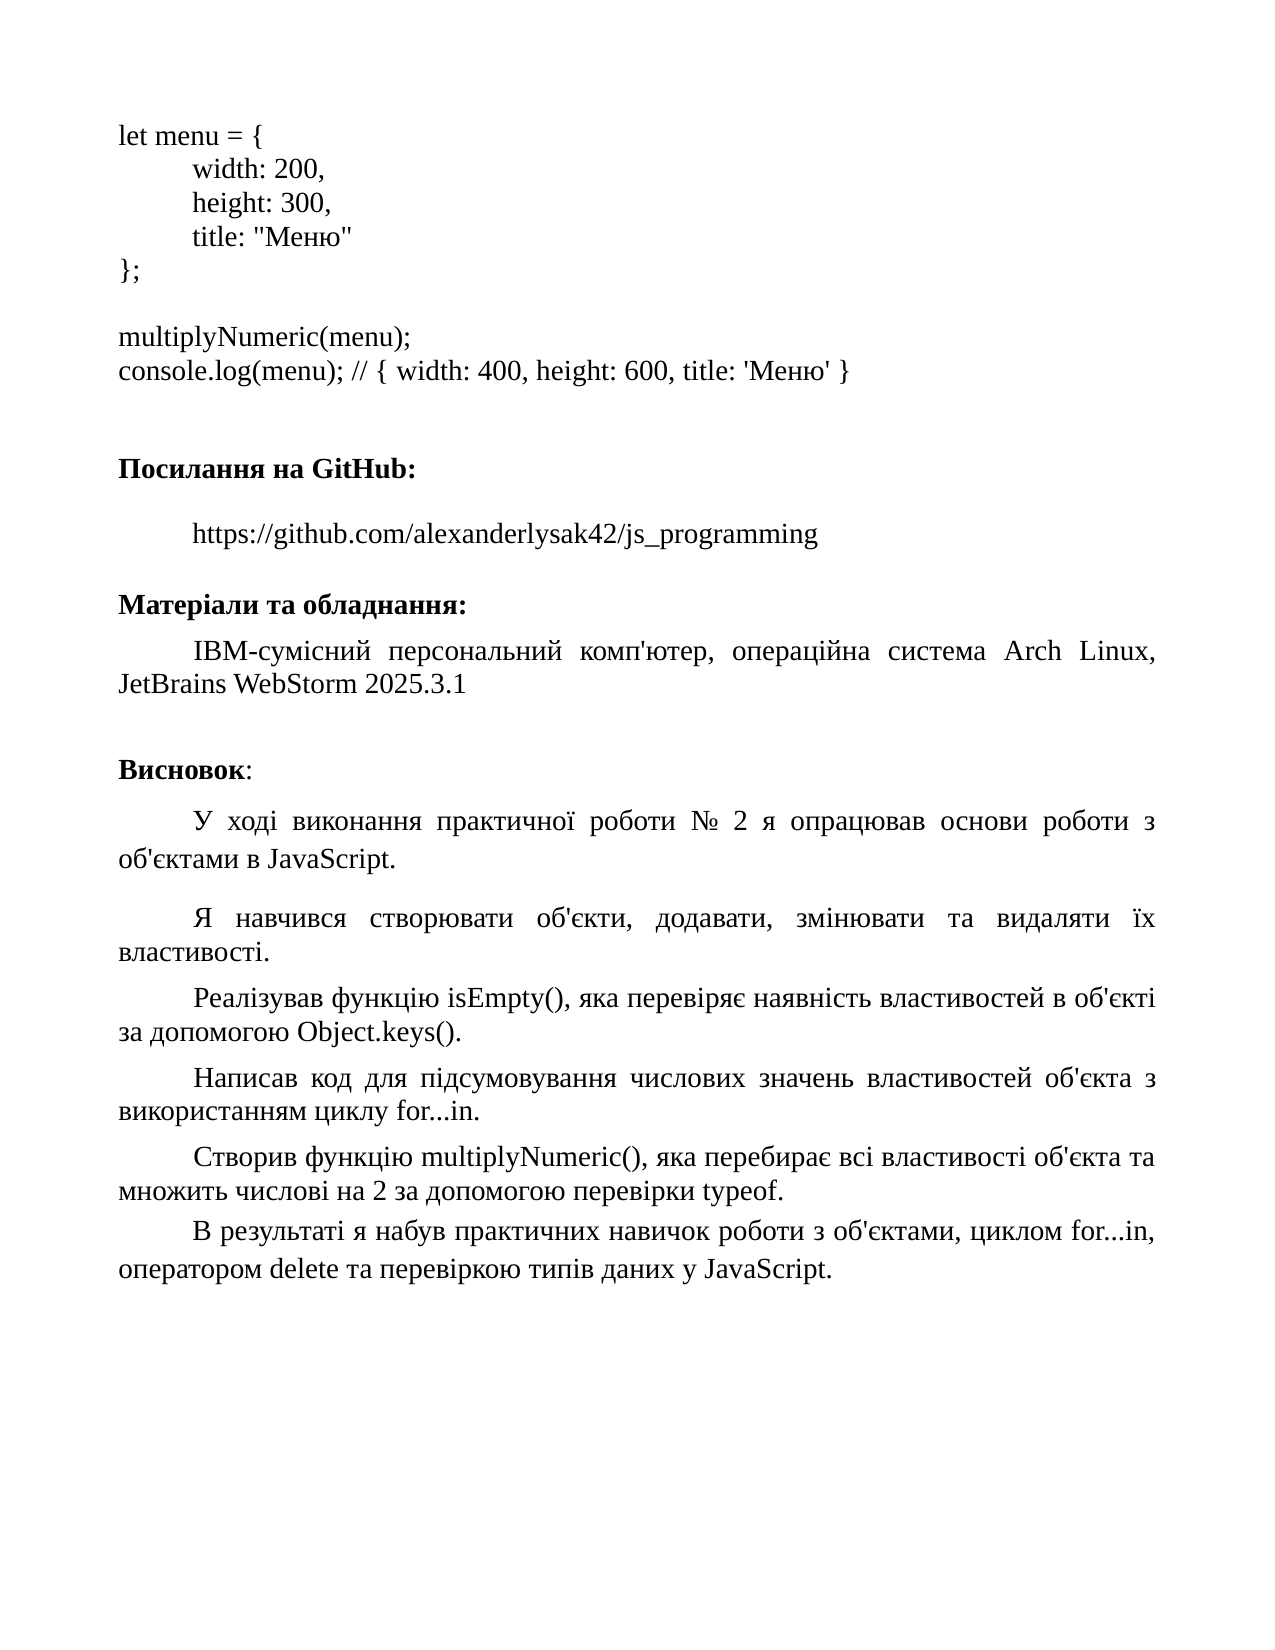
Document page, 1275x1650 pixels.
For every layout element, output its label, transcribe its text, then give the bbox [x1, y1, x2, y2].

text В результаті я набув практичних навичок роботи з об'єктами, циклом for...in, оператором delete та перевіркою типів даних у JavaScript. [118, 1213, 1157, 1285]
text width: 200, [118, 152, 1157, 185]
text console.log(menu); // { width: 400, height: 600, title: 'Меню' } [118, 353, 1157, 386]
text Висновок: [118, 752, 1157, 786]
text title: "Меню" [118, 219, 1157, 252]
text Я навчився створювати об'єкти, додавати, змінювати та видаляти їх властивості. [118, 901, 1157, 968]
text multiplyNumeric(menu); [118, 319, 1157, 353]
text let menu = { [118, 118, 1157, 152]
text }; [118, 252, 1157, 286]
text Створив функцію multiplyNumeric(), яка перебирає всі властивості об'єкта та множить числові на 2 за допомогою перевірки typeof. [118, 1139, 1157, 1206]
text Реалізував функцію isEmpty(), яка перевіряє наявність властивостей в об'єкті за допомогою Object.keys(). [118, 980, 1157, 1047]
text https://github.com/alexanderlysak42/js_programming [118, 516, 1157, 549]
text IBM-сумісний персональний комп'ютер, операційна система Arch Linux, JetBrains WebStorm 2025.3.1 [118, 633, 1157, 700]
text Матеріали та обладнання: [118, 587, 1157, 620]
text У ході виконання практичної роботи № 2 я опрацював основи роботи з об'єктами в JavaScript. [118, 803, 1157, 875]
text Написав код для підсумовування числових значень властивостей об'єкта з використанням циклу for...in. [118, 1060, 1157, 1127]
text Посилання на GitHub: [118, 451, 1157, 484]
text height: 300, [118, 185, 1157, 219]
